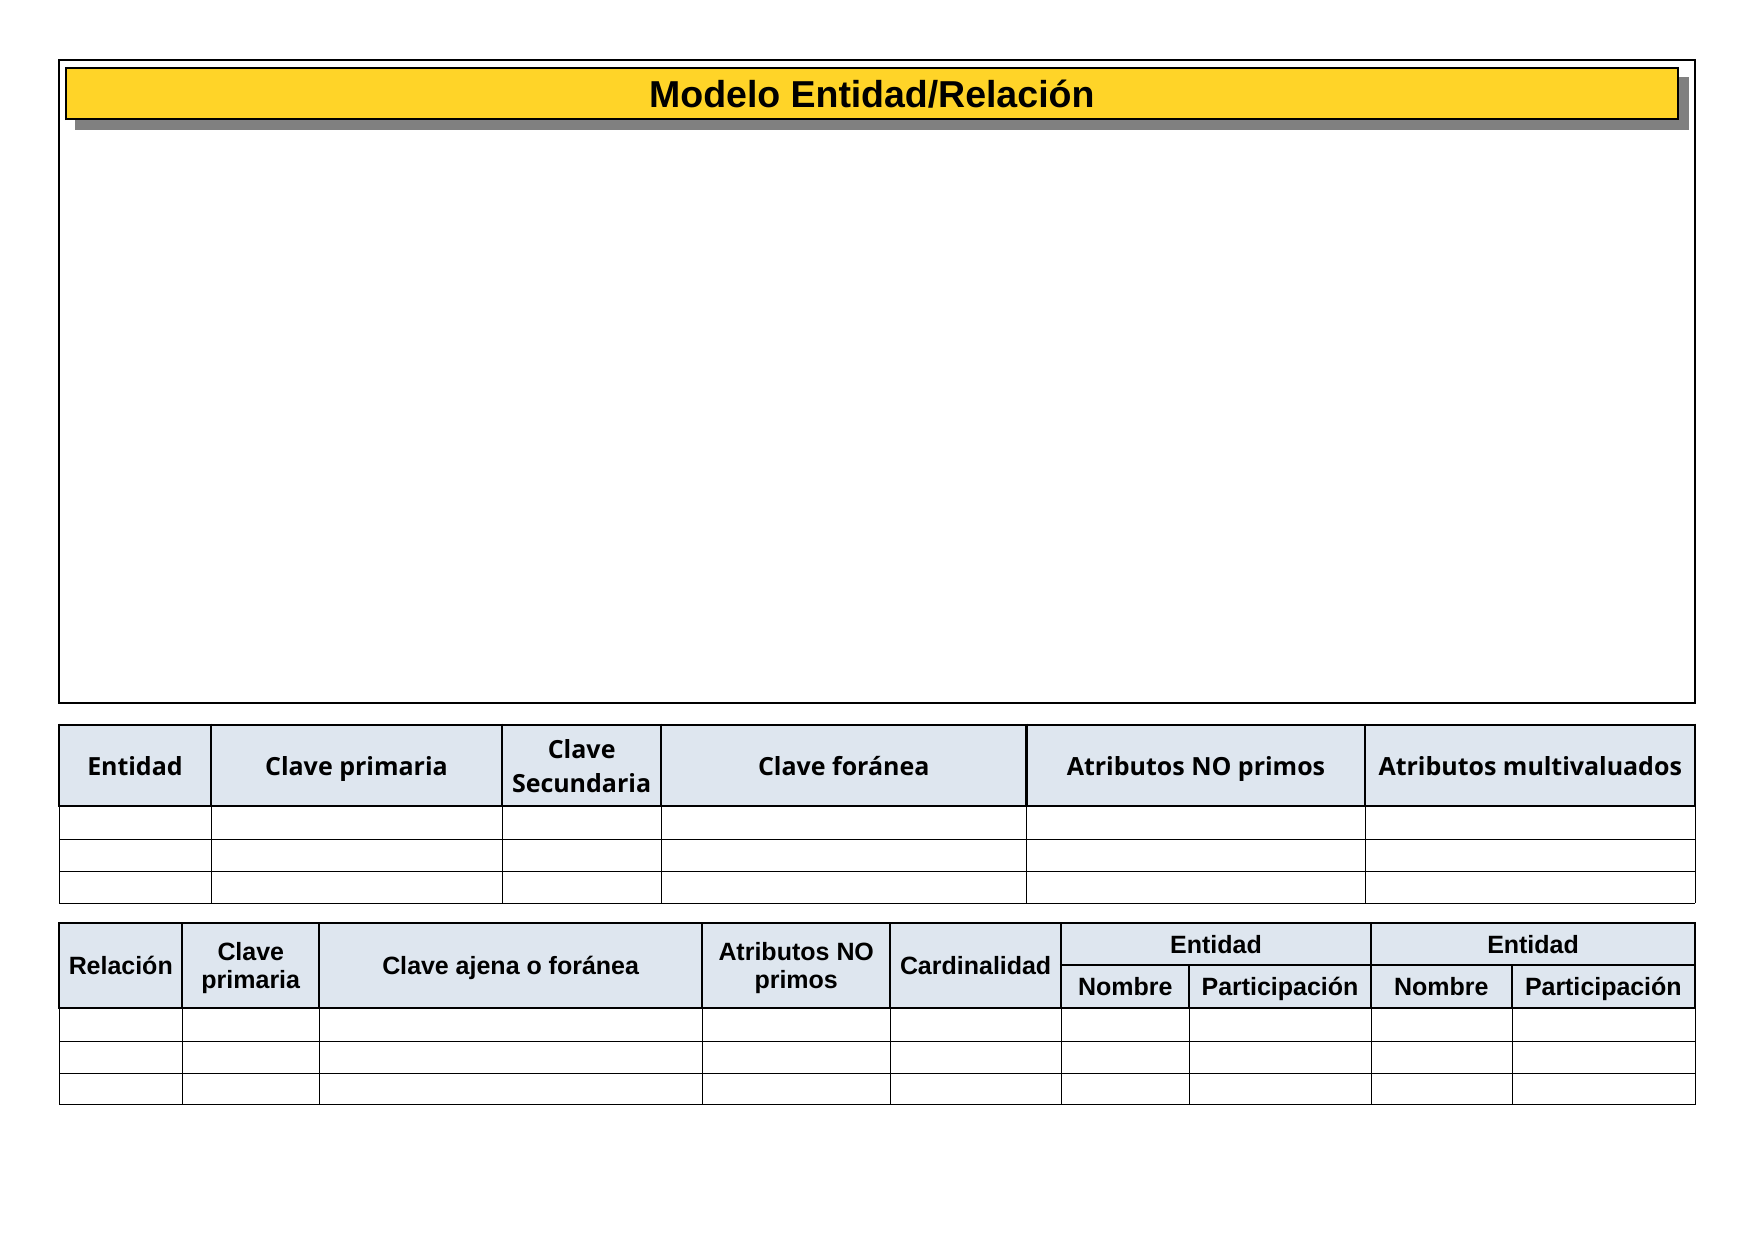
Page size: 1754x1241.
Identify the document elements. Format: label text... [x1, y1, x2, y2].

table_cell [183, 1009, 319, 1041]
table_header Cardinalidad [891, 924, 1060, 1007]
table_cell [1366, 840, 1695, 871]
table_cell [212, 840, 502, 871]
table_cell [891, 1009, 1061, 1041]
table_cell [60, 807, 211, 839]
table_cell [503, 807, 661, 839]
table_cell [183, 1074, 319, 1104]
table_header Clave primaria [212, 726, 501, 805]
table_header Entidad [1372, 924, 1694, 964]
table_cell [1062, 1042, 1189, 1072]
table_cell [503, 872, 661, 903]
table_cell [183, 1042, 319, 1072]
table_cell [320, 1009, 702, 1041]
table_cell Nombre [1372, 966, 1511, 1007]
table_cell [60, 840, 211, 871]
table_cell [1027, 807, 1365, 839]
table_header Clave foránea [662, 726, 1025, 805]
table_cell [703, 1074, 890, 1104]
table_cell [60, 136, 1694, 702]
table_cell [212, 807, 502, 839]
table_cell [212, 872, 502, 903]
table_cell [891, 1042, 1061, 1072]
table_header Entidad [60, 726, 210, 805]
table_cell [60, 1042, 182, 1072]
table_header Atributos NO primos [1028, 726, 1364, 805]
table_cell [703, 1009, 890, 1041]
table_header Relación [60, 924, 181, 1007]
table_header Clave ajena o foránea [320, 924, 701, 1007]
table_cell [60, 1009, 182, 1041]
table_cell [503, 840, 661, 871]
table_header Atributos NO primos [703, 924, 889, 1007]
table_cell [320, 1042, 702, 1072]
table_cell [891, 1074, 1061, 1104]
table_cell [1190, 1074, 1371, 1104]
table_cell [1190, 1009, 1371, 1041]
table_cell [1372, 1074, 1512, 1104]
table_cell [1372, 1042, 1512, 1072]
table_cell [703, 1042, 890, 1072]
table_cell [1027, 872, 1365, 903]
table_header Modelo Entidad/Relación [60, 61, 1694, 136]
table_header Clave primaria [183, 924, 318, 1007]
table_cell [1027, 840, 1365, 871]
table_cell Participación [1190, 966, 1370, 1007]
table_cell [1513, 1009, 1695, 1041]
table_cell [1513, 1042, 1695, 1072]
table_cell [662, 872, 1026, 903]
table_header Clave Secundaria [503, 726, 660, 805]
table_header Atributos multivaluados [1366, 726, 1694, 805]
table_cell [1366, 807, 1695, 839]
table_cell [60, 872, 211, 903]
table_cell Nombre [1062, 966, 1188, 1007]
table_cell [1513, 1074, 1695, 1104]
table_cell Participación [1513, 966, 1694, 1007]
table_cell [1366, 872, 1695, 903]
table_cell [1062, 1074, 1189, 1104]
table_cell [1062, 1009, 1189, 1041]
table_cell [662, 840, 1026, 871]
table_cell [1372, 1009, 1512, 1041]
table_cell [662, 807, 1026, 839]
table_cell [320, 1074, 702, 1104]
table_cell [60, 1074, 182, 1104]
table_header Entidad [1062, 924, 1370, 964]
table_cell [1190, 1042, 1371, 1072]
